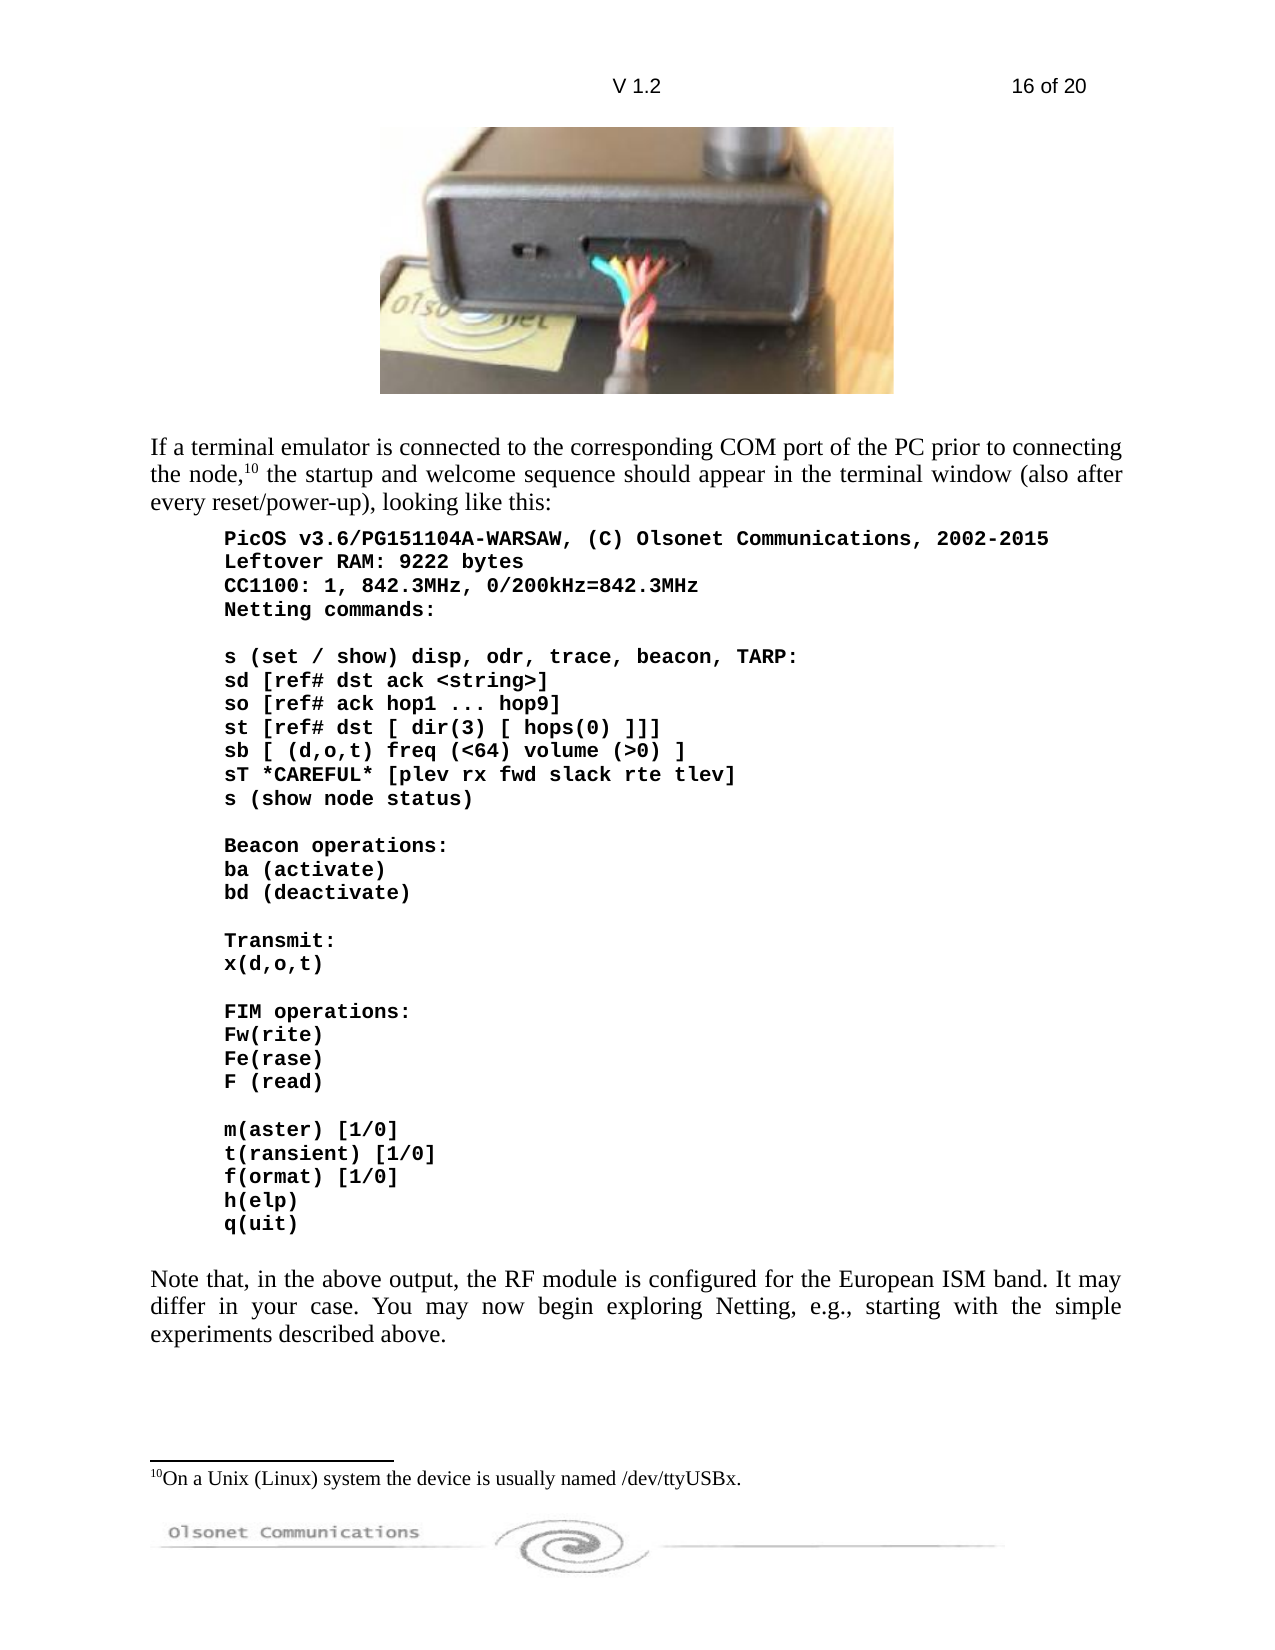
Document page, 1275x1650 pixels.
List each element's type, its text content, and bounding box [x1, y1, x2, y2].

text ba (activate) [224, 859, 1123, 882]
text Netting commands: [224, 599, 1123, 622]
text h(elp) [224, 1190, 1123, 1213]
text t(ransient) [1/0] [224, 1142, 1123, 1166]
text Beacon operations: [224, 835, 1123, 859]
picture [380, 127, 894, 394]
text Leftover RAM: 9222 bytes [224, 551, 1123, 575]
text s (show node status) [224, 788, 1123, 811]
text f(ormat) [1/0] [224, 1166, 1123, 1190]
text q(uit) [224, 1213, 1123, 1237]
text so [ref# ack hop1 ... hop9] [224, 693, 1123, 717]
text CC1100: 1, 842.3MHz, 0/200kHz=842.3MHz [224, 575, 1123, 599]
picture [150, 1504, 1005, 1596]
text sT *CAREFUL* [plev rx fwd slack rte tlev] [224, 764, 1123, 788]
text If a terminal emulator is connected to the corresponding COM port of the PC prior to connecting the node, the startup and welcome sequence should appear in the terminal window (also after every reset/power-up), looking like this: [150, 433, 1123, 516]
text x(d,o,t) [224, 953, 1123, 977]
text sb [ (d,o,t) freq (<64) volume (>0) ] [224, 741, 1123, 764]
text Transmit: [224, 930, 1123, 953]
text On a Unix (Linux) system the device is usually named /dev/ttyUSBx. [150, 1467, 1123, 1490]
text Note that, in the above output, the RF module is configured for the European ISM band. It may differ in your case. You may now begin exploring Netting, e.g., starting with the simple experiments described above. [150, 1265, 1123, 1348]
text PicOS v3.6/PG151104A-WARSAW, (C) Olsonet Communications, 2002-2015 [224, 528, 1123, 551]
text st [ref# dst [ dir(3) [ hops(0) ]]] [224, 717, 1123, 741]
text bd (deactivate) [224, 882, 1123, 906]
text Fe(rase) [224, 1048, 1123, 1072]
text s (set / show) disp, odr, trace, beacon, TARP: [224, 646, 1123, 669]
text F (read) [224, 1072, 1123, 1095]
text m(aster) [1/0] [224, 1119, 1123, 1142]
text Fw(rite) [224, 1024, 1123, 1048]
text FIM operations: [224, 1001, 1123, 1024]
text sd [ref# dst ack <string>] [224, 669, 1123, 693]
